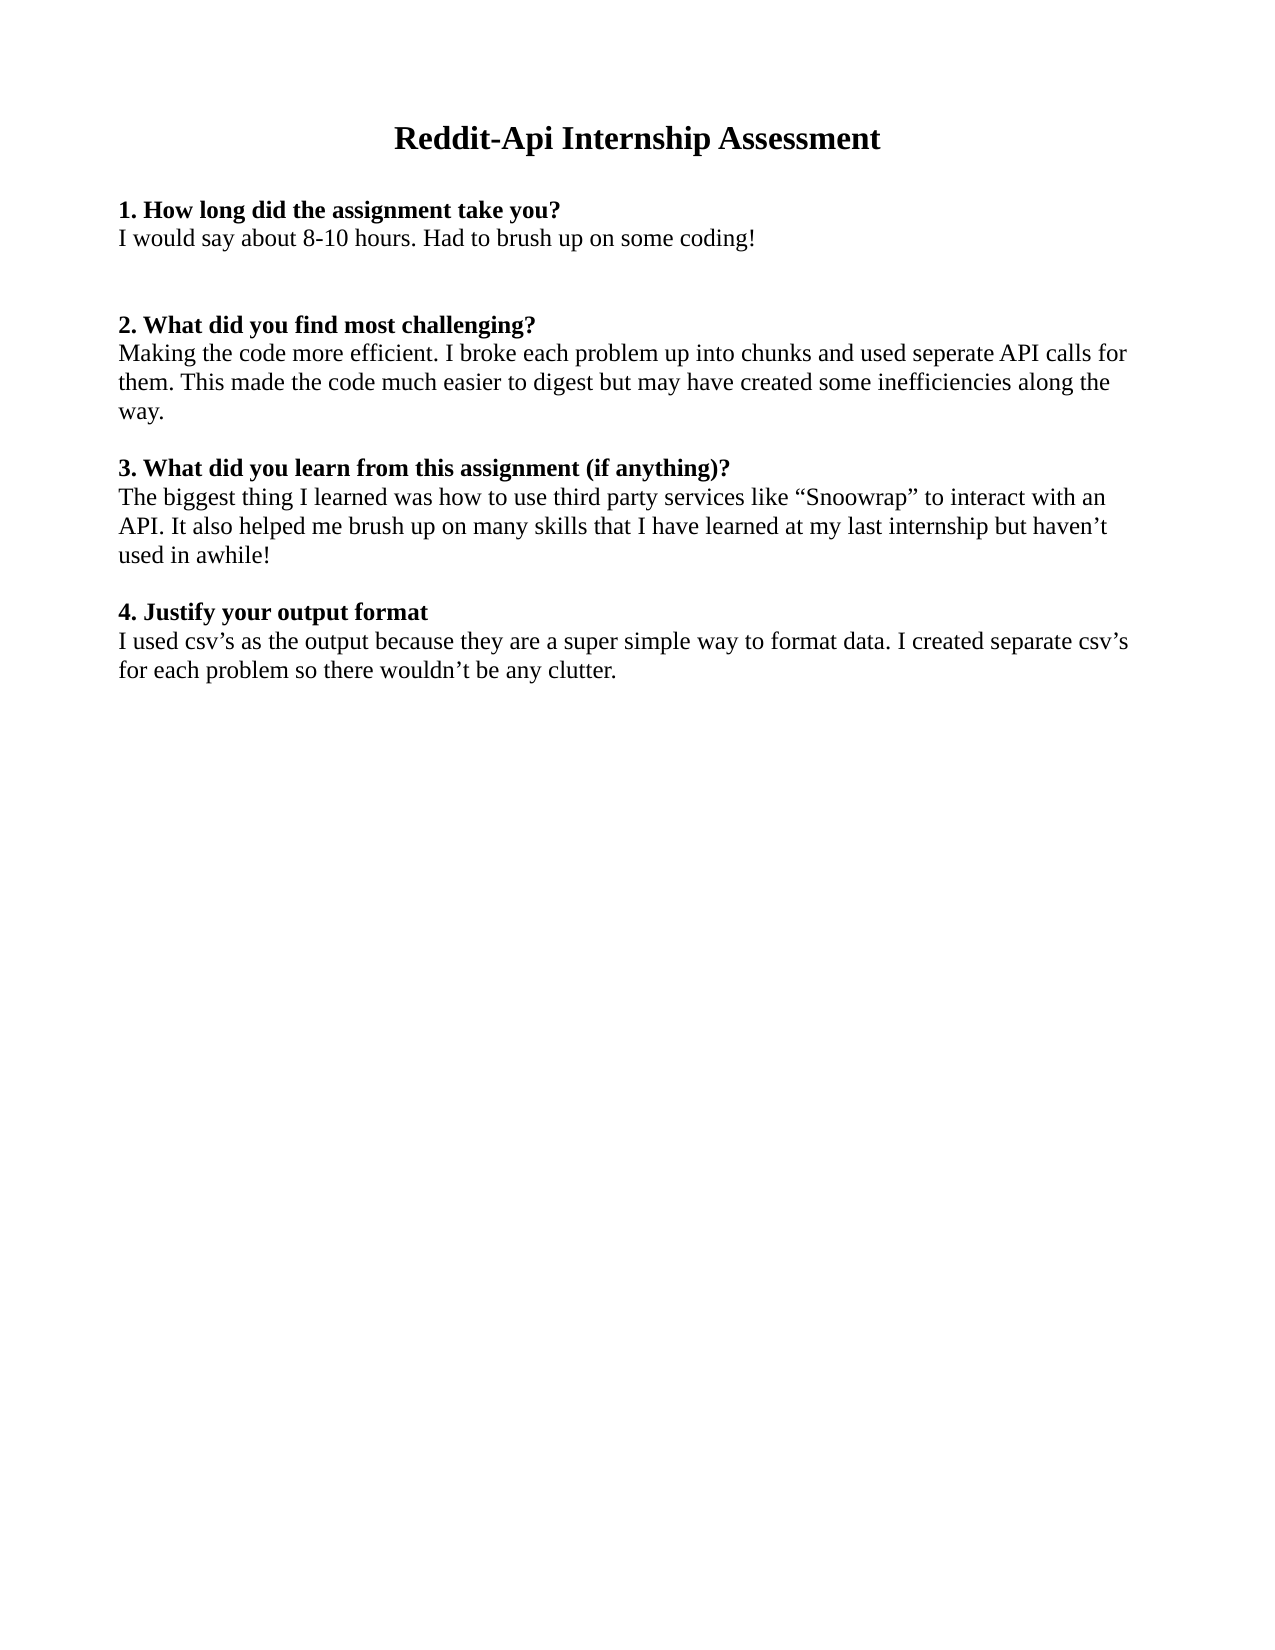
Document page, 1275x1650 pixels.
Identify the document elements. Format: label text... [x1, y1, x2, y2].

text 1. How long did the assignment take you? [118, 195, 1157, 223]
text 4. Justify your output format [118, 597, 1157, 626]
text Making the code more efficient. I broke each problem up into chunks and used seperate API calls for them. This made the code much easier to digest but may have created some inefficiencies along the way. [118, 338, 1157, 425]
text The biggest thing I learned was how to use third party services like “Snoowrap” to interact with an API. It also helped me brush up on many skills that I have learned at my last internship but haven’t used in awhile! [118, 482, 1157, 568]
text I would say about 8-10 hours. Had to brush up on some coding! [118, 223, 1157, 252]
text I used csv’s as the output because they are a super simple way to format data. I created separate csv’s for each problem so there wouldn’t be any clutter. [118, 626, 1157, 683]
text 2. What did you find most challenging? [118, 310, 1157, 338]
text 3. What did you learn from this assignment (if anything)? [118, 453, 1157, 482]
text Reddit-Api Internship Assessment [118, 118, 1157, 156]
